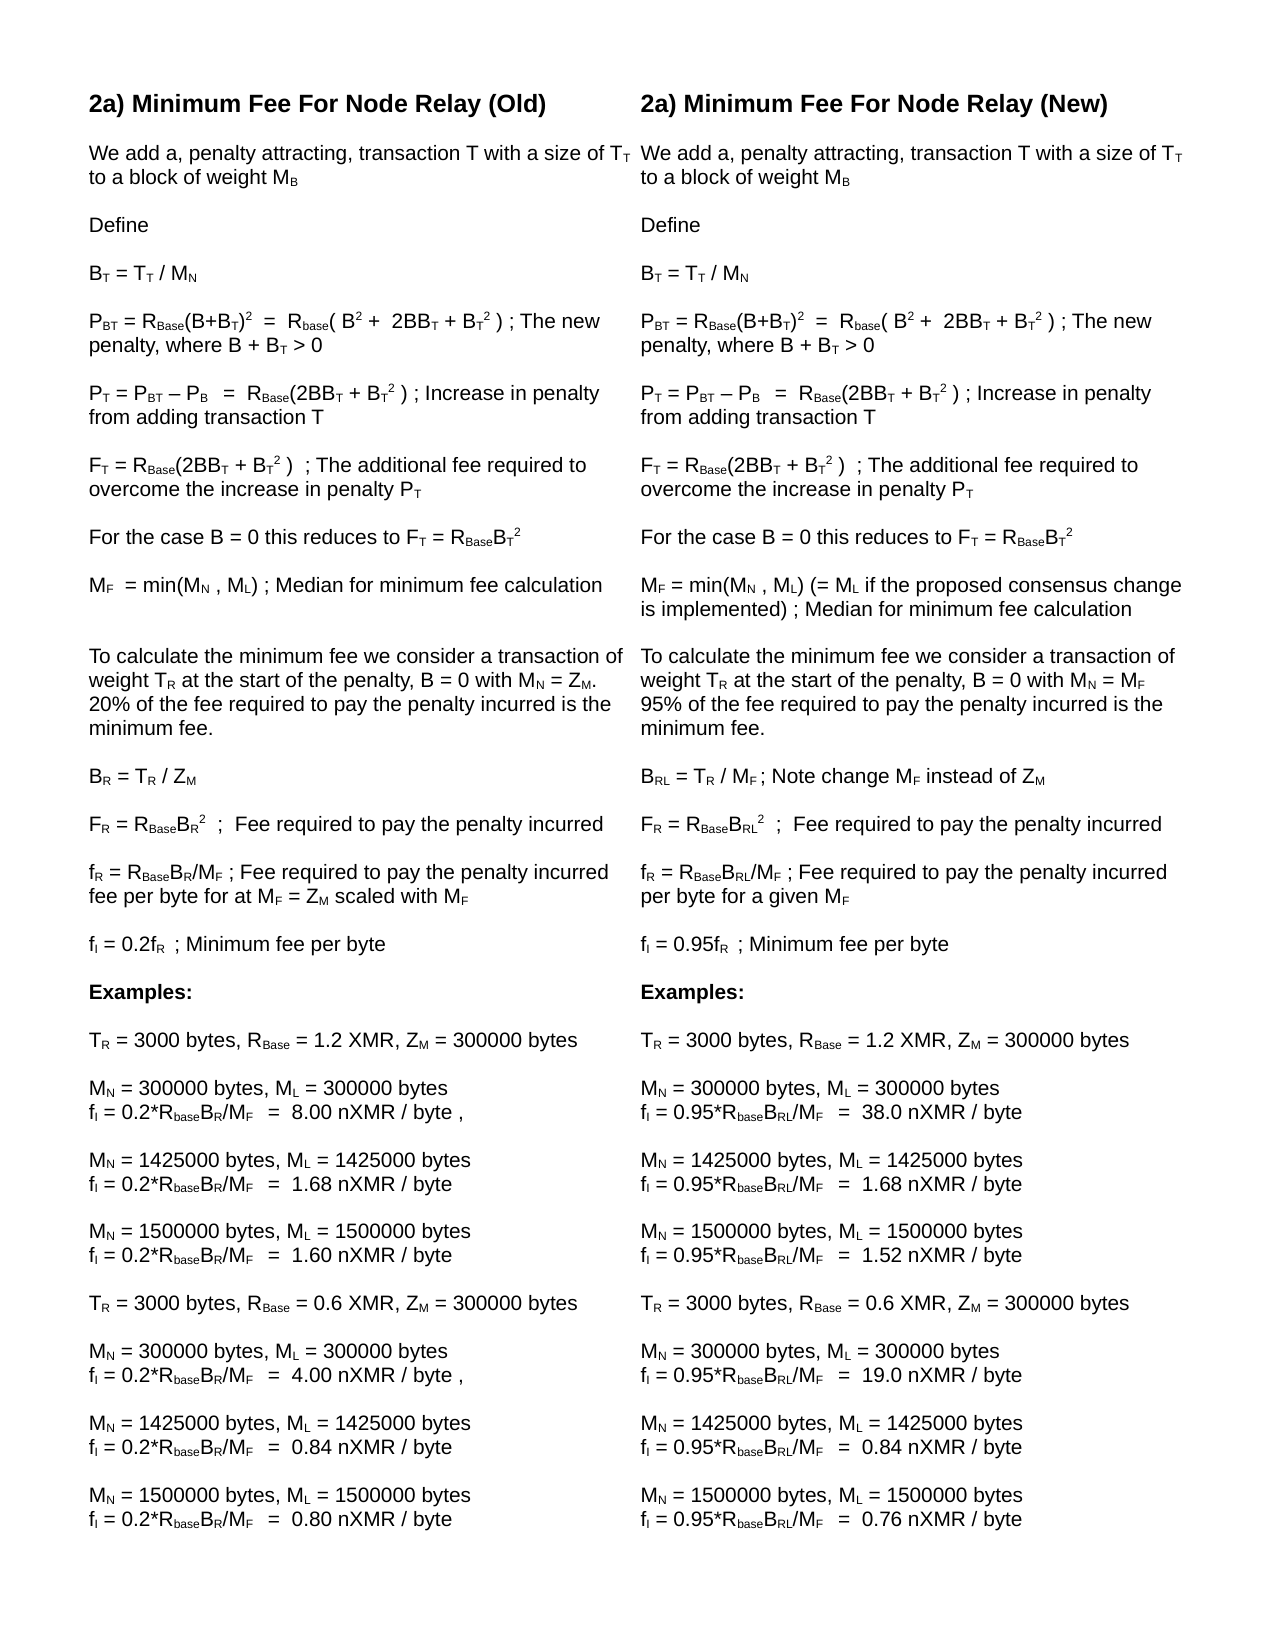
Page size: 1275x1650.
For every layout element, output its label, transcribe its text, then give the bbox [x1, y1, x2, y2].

text MN = 1500000 bytes, ML = 1500000 bytes [88, 1219, 634, 1243]
text fI = 0.2*RbaseBR/MF = 4.00 nXMR / byte , [88, 1363, 634, 1387]
text TR = 3000 bytes, RBase = 0.6 XMR, ZM = 300000 bytes [88, 1291, 634, 1315]
text fI = 0.2*RbaseBR/MF = 0.84 nXMR / byte [88, 1435, 634, 1459]
text fI = 0.95*RbaseBRL/MF = 1.68 nXMR / byte [640, 1171, 1186, 1195]
text TR = 3000 bytes, RBase = 0.6 XMR, ZM = 300000 bytes [640, 1291, 1186, 1315]
text MN = 1500000 bytes, ML = 1500000 bytes [640, 1219, 1186, 1243]
text We add a, penalty attracting, transaction T with a size of TT to a block of weight MB [640, 141, 1186, 189]
text fI = 0.95*RbaseBRL/MF = 1.52 nXMR / byte [640, 1243, 1186, 1267]
text MN = 300000 bytes, ML = 300000 bytes [640, 1339, 1186, 1363]
text FR = RBaseBR2 ; Fee required to pay the penalty incurred [88, 812, 634, 836]
text MN = 1500000 bytes, ML = 1500000 bytes [88, 1483, 634, 1507]
text BT = TT / MN [88, 261, 634, 285]
text fI = 0.2*RbaseBR/MF = 8.00 nXMR / byte , [88, 1099, 634, 1123]
text Examples: [88, 980, 634, 1004]
text For the case B = 0 this reduces to FT = RBaseBT2 [640, 524, 1186, 548]
text FT = RBase(2BBT + BT2 ) ; The additional fee required to overcome the increase in penalty PT [640, 453, 1186, 501]
text TR = 3000 bytes, RBase = 1.2 XMR, ZM = 300000 bytes [640, 1028, 1186, 1052]
text To calculate the minimum fee we consider a transaction of weight TR at the start of the penalty, B = 0 with MN = MF 95% of the fee required to pay the penalty incurred is the minimum fee. [640, 644, 1186, 740]
text MN = 1425000 bytes, ML = 1425000 bytes [640, 1147, 1186, 1171]
text fI = 0.95*RbaseBRL/MF = 19.0 nXMR / byte [640, 1363, 1186, 1387]
text fR = RBaseBRL/MF ; Fee required to pay the penalty incurred per byte for a given MF [640, 860, 1186, 908]
text MN = 300000 bytes, ML = 300000 bytes [88, 1339, 634, 1363]
text MF = min(MN , ML) (= ML if the proposed consensus change is implemented) ; Median for minimum fee calculation [640, 572, 1186, 620]
text fI = 0.95fR ; Minimum fee per byte [640, 932, 1186, 956]
text fI = 0.95*RbaseBRL/MF = 38.0 nXMR / byte [640, 1099, 1186, 1123]
text fI = 0.2*RbaseBR/MF = 1.68 nXMR / byte [88, 1171, 634, 1195]
text We add a, penalty attracting, transaction T with a size of TT to a block of weight MB [88, 141, 634, 189]
text MN = 1500000 bytes, ML = 1500000 bytes [640, 1483, 1186, 1507]
text MN = 300000 bytes, ML = 300000 bytes [88, 1076, 634, 1099]
text fI = 0.2*RbaseBR/MF = 0.80 nXMR / byte [88, 1507, 634, 1531]
text fR = RBaseBR/MF ; Fee required to pay the penalty incurred fee per byte for at MF = ZM scaled with MF [88, 860, 634, 908]
text MN = 1425000 bytes, ML = 1425000 bytes [88, 1147, 634, 1171]
text fI = 0.2fR ; Minimum fee per byte [88, 932, 634, 956]
text MN = 1425000 bytes, ML = 1425000 bytes [640, 1411, 1186, 1435]
text BRL = TR / MF ; Note change MF instead of ZM [640, 764, 1186, 788]
text To calculate the minimum fee we consider a transaction of weight TR at the start of the penalty, B = 0 with MN = ZM. 20% of the fee required to pay the penalty incurred is the minimum fee. [88, 644, 634, 740]
text 2a) Minimum Fee For Node Relay (Old) [88, 88, 634, 117]
text PT = PBT – PB = RBase(2BBT + BT2 ) ; Increase in penalty from adding transaction T [640, 381, 1186, 429]
text 2a) Minimum Fee For Node Relay (New) [640, 88, 1186, 117]
text BT = TT / MN [640, 261, 1186, 285]
text FT = RBase(2BBT + BT2 ) ; The additional fee required to overcome the increase in penalty PT [88, 453, 634, 501]
text BR = TR / ZM [88, 764, 634, 788]
text For the case B = 0 this reduces to FT = RBaseBT2 [88, 524, 634, 548]
text fI = 0.2*RbaseBR/MF = 1.60 nXMR / byte [88, 1243, 634, 1267]
text MN = 1425000 bytes, ML = 1425000 bytes [88, 1411, 634, 1435]
text Define [88, 213, 634, 237]
text Examples: [640, 980, 1186, 1004]
text FR = RBaseBRL2 ; Fee required to pay the penalty incurred [640, 812, 1186, 836]
text PT = PBT – PB = RBase(2BBT + BT2 ) ; Increase in penalty from adding transaction T [88, 381, 634, 429]
text fI = 0.95*RbaseBRL/MF = 0.76 nXMR / byte [640, 1507, 1186, 1531]
text PBT = RBase(B+BT)2 = Rbase( B2 + 2BBT + BT2 ) ; The new penalty, where B + BT > 0 [640, 309, 1186, 357]
text MN = 300000 bytes, ML = 300000 bytes [640, 1076, 1186, 1099]
text Define [640, 213, 1186, 237]
text TR = 3000 bytes, RBase = 1.2 XMR, ZM = 300000 bytes [88, 1028, 634, 1052]
text fI = 0.95*RbaseBRL/MF = 0.84 nXMR / byte [640, 1435, 1186, 1459]
text PBT = RBase(B+BT)2 = Rbase( B2 + 2BBT + BT2 ) ; The new penalty, where B + BT > 0 [88, 309, 634, 357]
text MF = min(MN , ML) ; Median for minimum fee calculation [88, 572, 634, 620]
